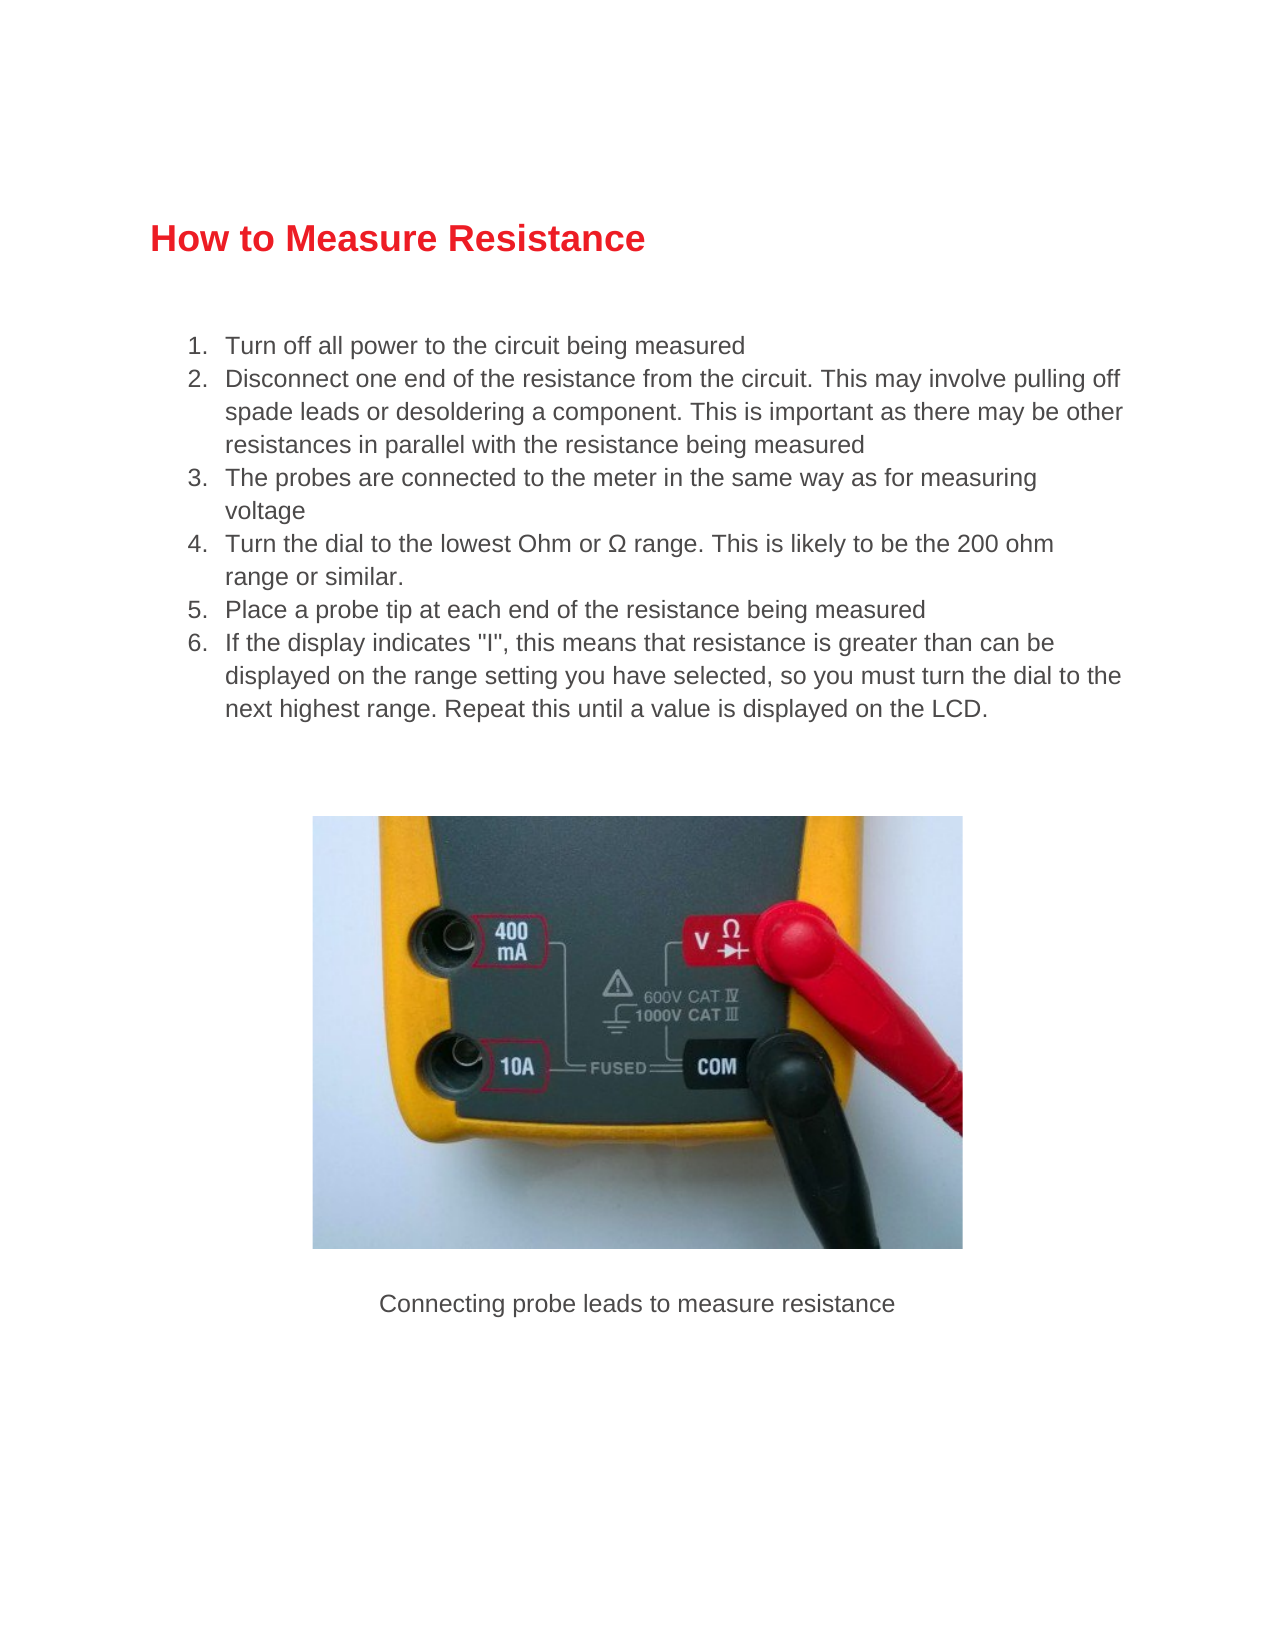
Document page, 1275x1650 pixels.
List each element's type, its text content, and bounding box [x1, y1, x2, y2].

picture [312, 816, 963, 1249]
list Turn the dial to the lowest Ohm or Ω range. This is likely to be the 200 ohm range or similar. [187, 529, 1125, 591]
text Connecting probe leads to measure resistance [150, 1289, 1125, 1317]
list Place a probe tip at each end of the resistance being measured [187, 595, 1125, 624]
list Turn off all power to the circuit being measured [187, 331, 1125, 360]
subtitle How to Measure Resistance [150, 216, 1125, 259]
list Disconnect one end of the resistance from the circuit. This may involve pulling off spade leads or desoldering a component. This is important as there may be other resistances in parallel with the resistance being measured [187, 364, 1125, 459]
list The probes are connected to the meter in the same way as for measuring voltage [187, 463, 1125, 525]
list If the display indicates "I", this means that resistance is greater than can be displayed on the range setting you have selected, so you must turn the dial to the next highest range. Repeat this until a value is displayed on the LCD. [187, 628, 1125, 723]
